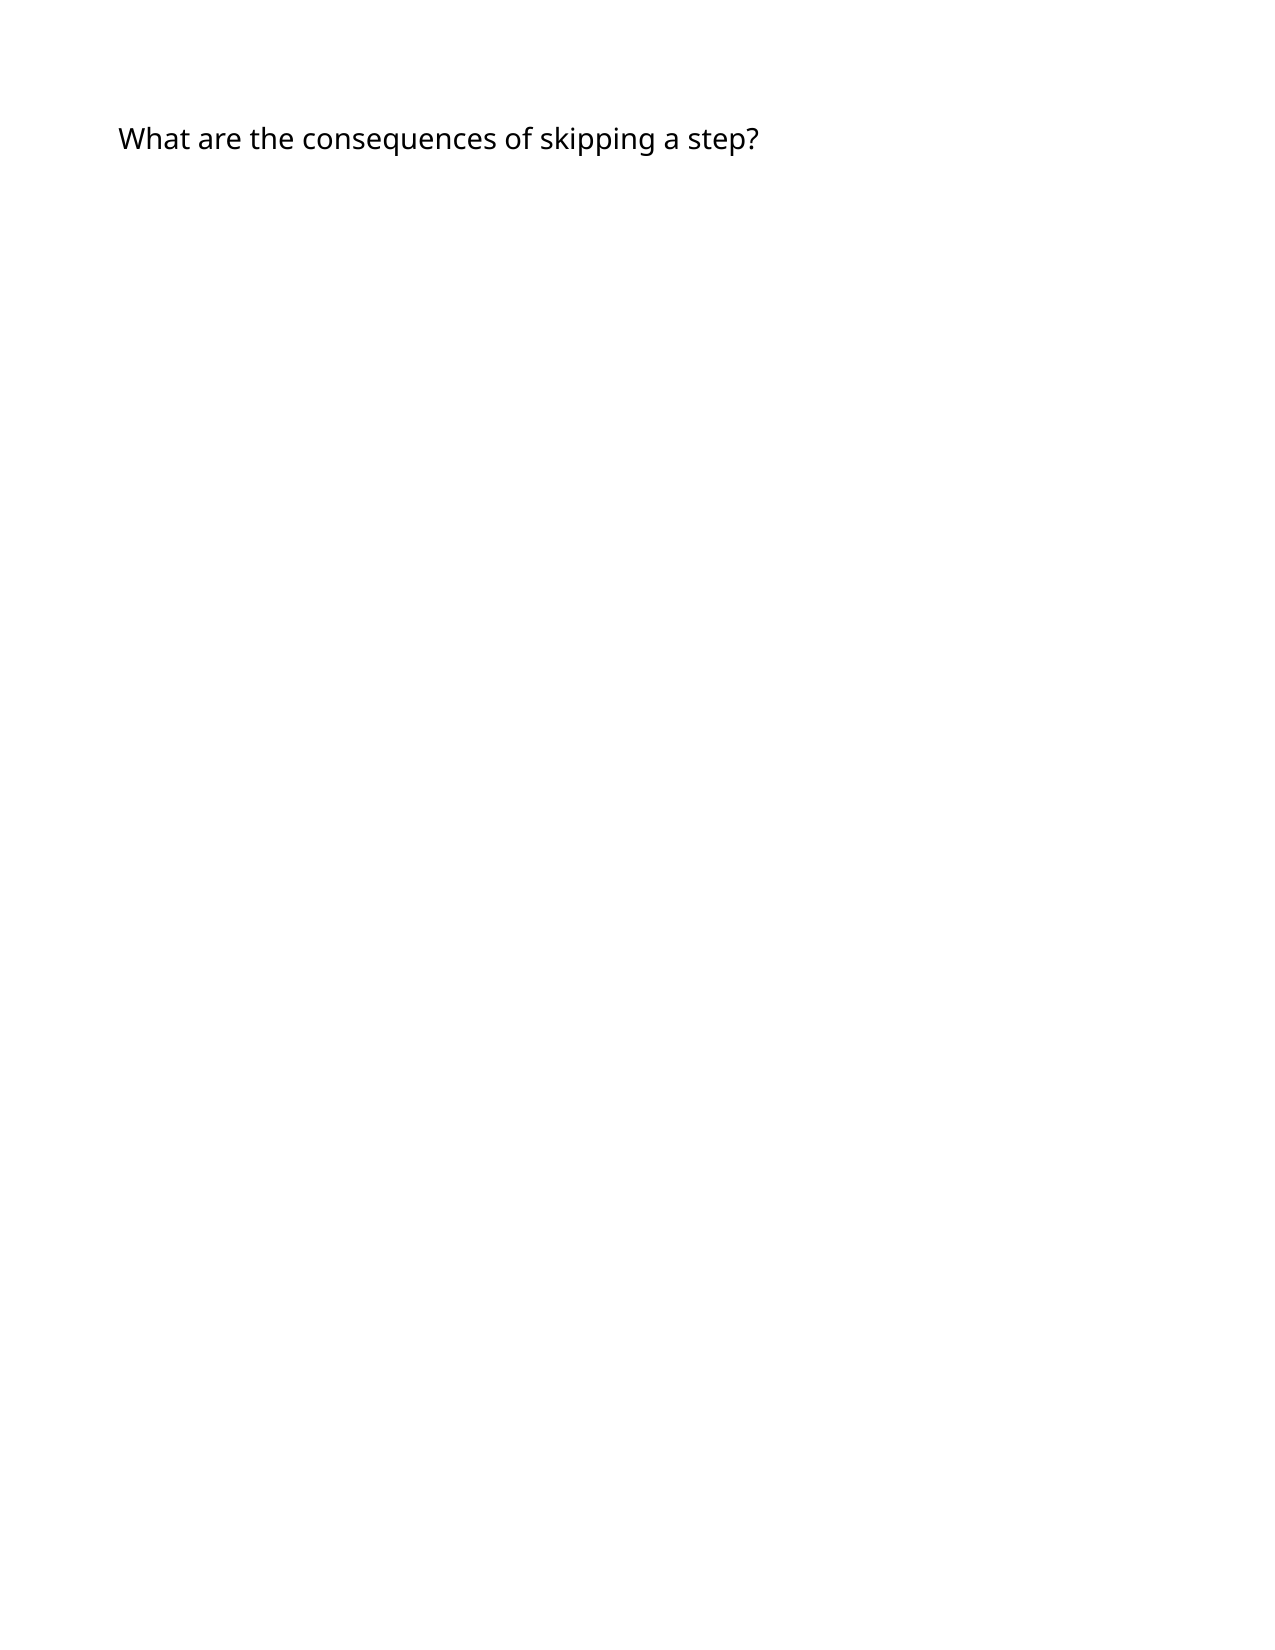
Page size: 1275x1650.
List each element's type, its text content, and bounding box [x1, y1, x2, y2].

text What are the consequences of skipping a step? [118, 118, 1157, 158]
